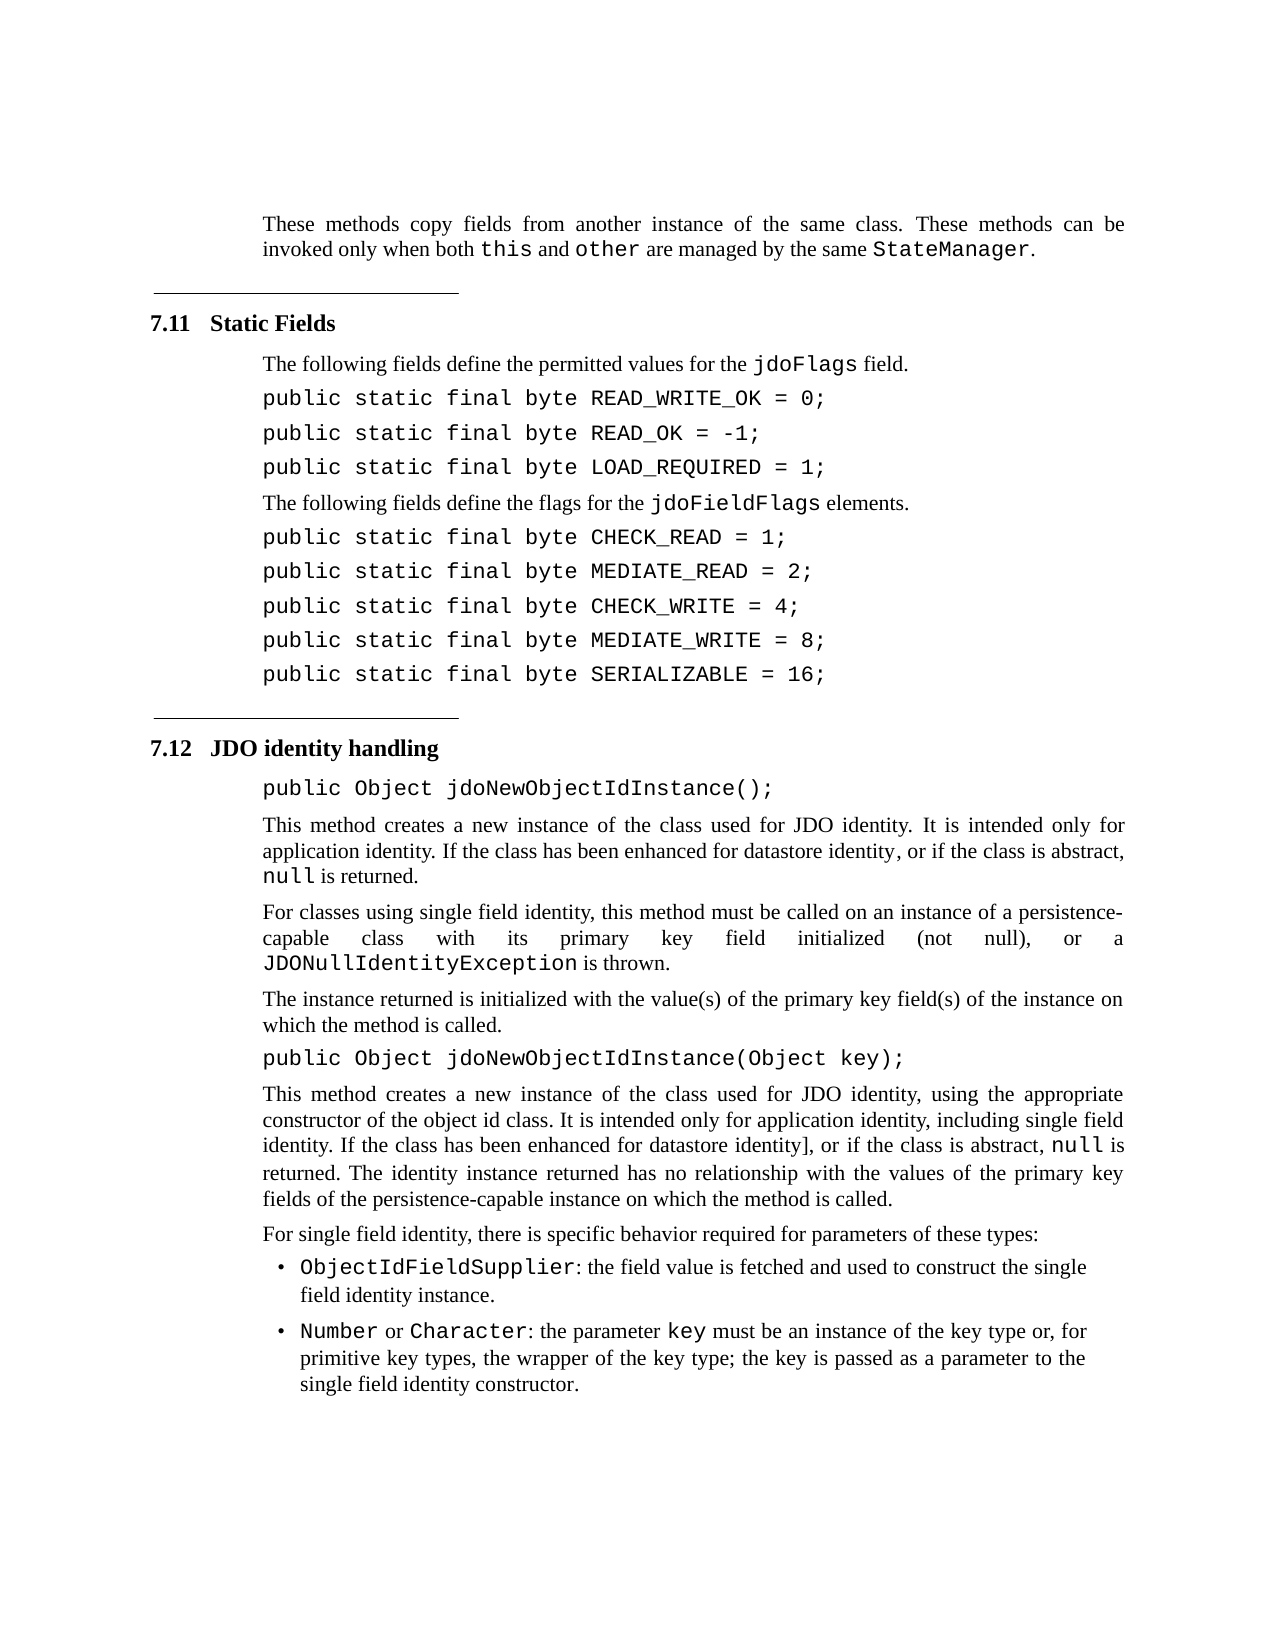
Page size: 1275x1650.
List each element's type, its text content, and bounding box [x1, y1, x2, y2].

text public static final byte CHECK_WRITE = 4; [262, 593, 1125, 619]
text public Object jdoNewObjectIdInstance(); [262, 776, 1125, 802]
text The following fields define the flags for the jdoFieldFlags elements. [262, 489, 1125, 516]
text public static final byte READ_WRITE_OK = 0; [262, 386, 1125, 412]
text public static final byte MEDIATE_WRITE = 8; [262, 628, 1125, 654]
text public static final byte MEDIATE_READ = 2; [262, 559, 1125, 585]
text A7.12-1 [This method creates a new instance of the class used for JDO identity.] It is intended only for application identity. A7.12-2 [If the class has been enhanced for datastore identity], or A7.12-3 [if the class is abstract, null is returned. ] [262, 811, 1125, 890]
text public static final byte SERIALIZABLE = 16; [262, 662, 1125, 688]
text The following fields define the permitted values for the jdoFlags field. [262, 351, 1125, 378]
text public Object jdoNewObjectIdInstance(Object key); [262, 1046, 1125, 1072]
text For single field identity, there is specific behavior required for parameters of these types: [262, 1220, 1125, 1246]
text A7.12-20 [This method creates a new instance of the class used for JDO identity, using the appropriate constructor of the object id class. It is intended only for application identity, including single field identity.] A7.12-21 [If the class has been enhanced for datastore identity], or A7.12-22 [if the class is abstract], null is returned. The identity instance returned has no relationship with the values of the primary key fields of the persistence-capable instance on which the method is called. [262, 1080, 1125, 1211]
text public static final byte READ_OK = -1; [262, 421, 1125, 447]
text • A7.12-40 [ObjectIdFieldSupplier: the field value is fetched and used to construct the single field identity instance]. [277, 1254, 1087, 1307]
text A7.12-39 [The instance returned is initialized with the value(s) of the primary key field(s) of the instance on which the method is called.] [262, 986, 1125, 1038]
text A7.12-38 [For classes using single field identity, this method must be called on an instance of a persistence-capable class with its primary key field initialized (not null), or a JDONullIdentityException is thrown.] [262, 898, 1125, 977]
text A7.10-1 [These methods copy fields from another instance of the same class.] A7.10-2 [These methods can be invoked only when both this and other are managed by the same StateManager. ] [262, 210, 1125, 263]
subtitle JDO identity handling [150, 734, 1125, 762]
text public static final byte LOAD_REQUIRED = 1; [262, 455, 1125, 481]
text • A7.12-41 [Number or Character: the parameter key must be an instance of the key type or, for primitive key types, the wrapper of the key type; the key is passed as a parameter to the single field identity constructor]. [277, 1318, 1087, 1397]
text public static final byte CHECK_READ = 1; [262, 525, 1125, 551]
subtitle Static Fields [150, 309, 1125, 336]
